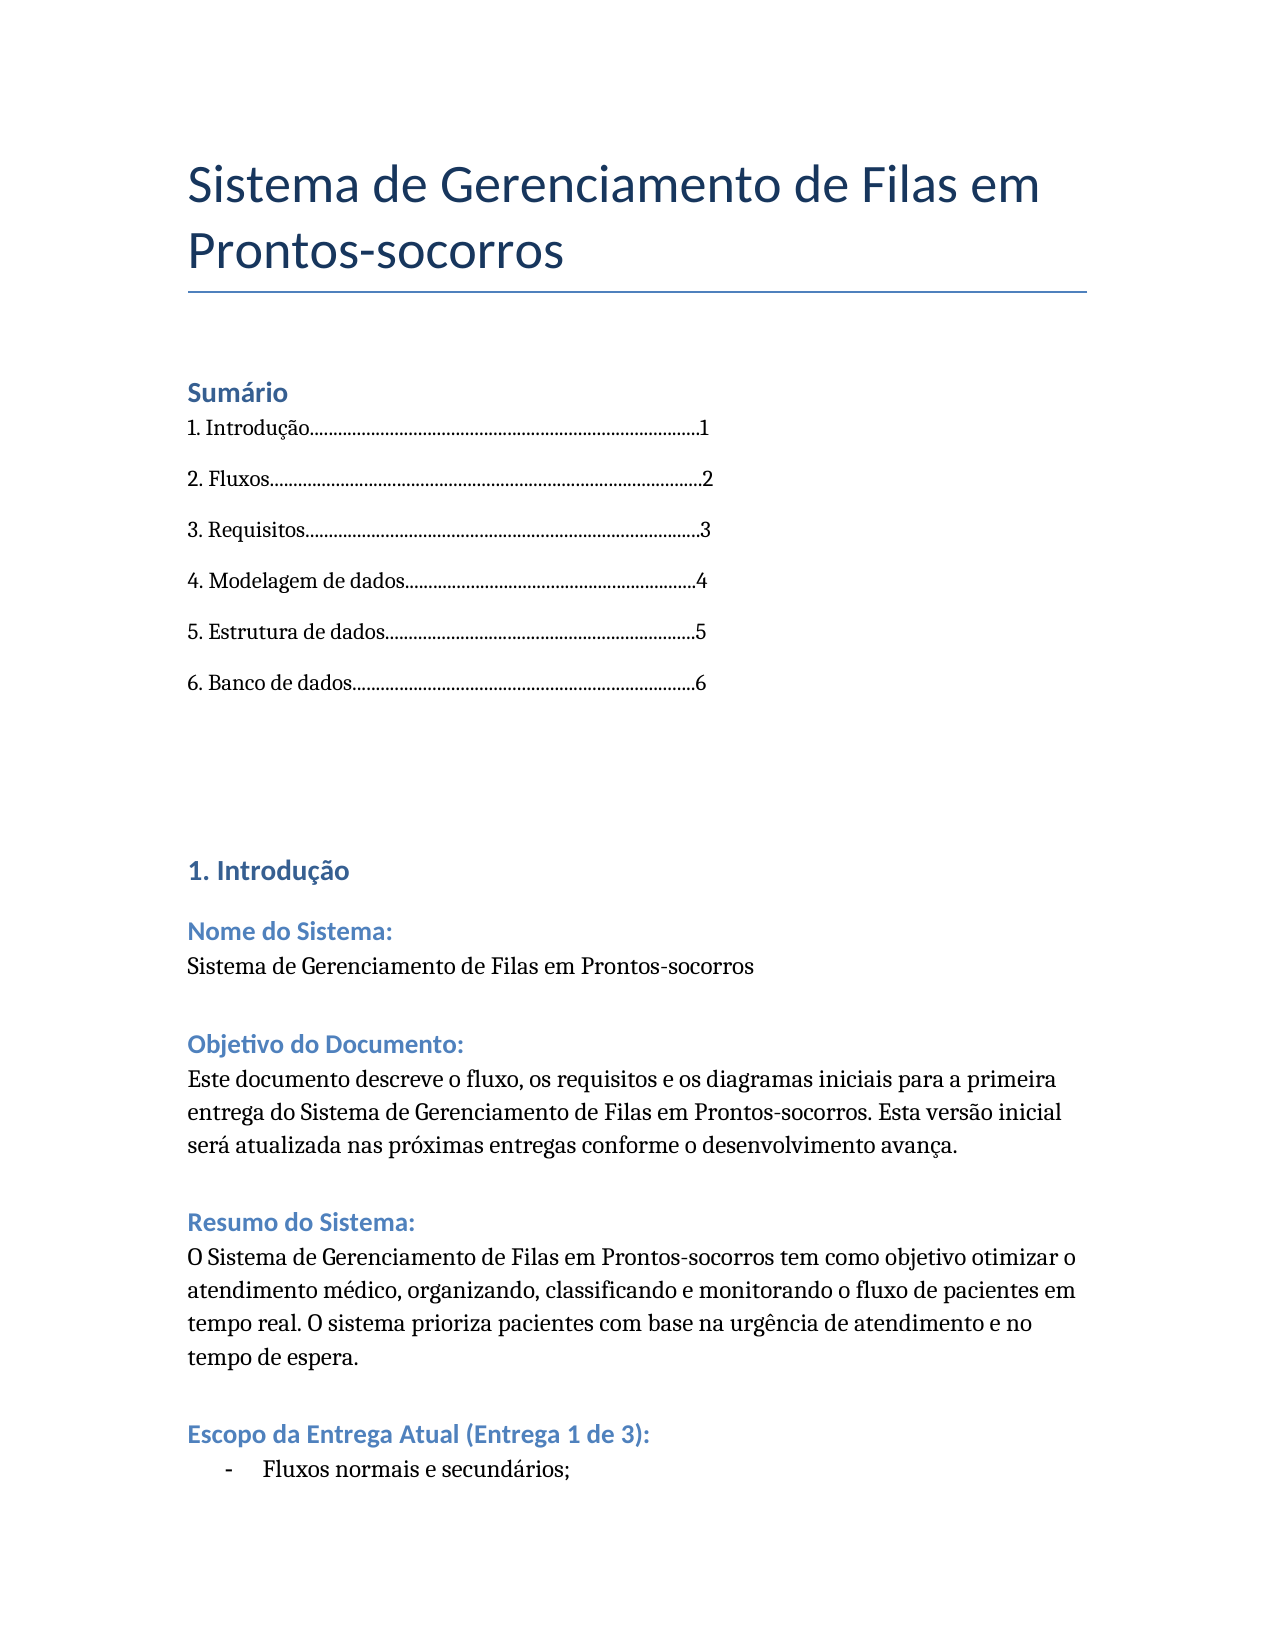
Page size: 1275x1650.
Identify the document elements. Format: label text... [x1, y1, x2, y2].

text Este documento descreve o fluxo, os requisitos e os diagramas iniciais para a primeira entrega do Sistema de Gerenciamento de Filas em Prontos-socorros. Esta versão inicial será atualizada nas próximas entregas conforme o desenvolvimento avança. [187, 1065, 1087, 1159]
subtitle 1. Introdução [187, 852, 1087, 888]
list Fluxos normais e secundários; [225, 1455, 1087, 1484]
text 4. Modelagem de dados..............................................................4 [187, 568, 1087, 594]
text 1. Introdução...................................................................................1 [187, 415, 1087, 441]
subtitle Escopo da Entrega Atual (Entrega 1 de 3): [187, 1417, 1087, 1450]
subtitle Objetivo do Documento: [187, 1027, 1087, 1060]
subtitle Nome do Sistema: [187, 914, 1087, 947]
text Sistema de Gerenciamento de Filas em Prontos-socorros [187, 952, 1087, 981]
text 3. Requisitos....................................................................................3 [187, 517, 1087, 543]
subtitle Resumo do Sistema: [187, 1205, 1087, 1238]
text Sistema de Gerenciamento de Filas em Prontos-socorros [187, 150, 1087, 293]
text O Sistema de Gerenciamento de Filas em Prontos-socorros tem como objetivo otimizar o atendimento médico, organizando, classificando e monitorando o fluxo de pacientes em tempo real. O sistema prioriza pacientes com base na urgência de atendimento e no tempo de espera. [187, 1243, 1087, 1371]
subtitle Sumário [187, 374, 1087, 409]
text 5. Estrutura de dados..................................................................5 [187, 619, 1087, 645]
text 6. Banco de dados.........................................................................6 [187, 670, 1087, 727]
text 2. Fluxos............................................................................................2 [187, 466, 1087, 492]
